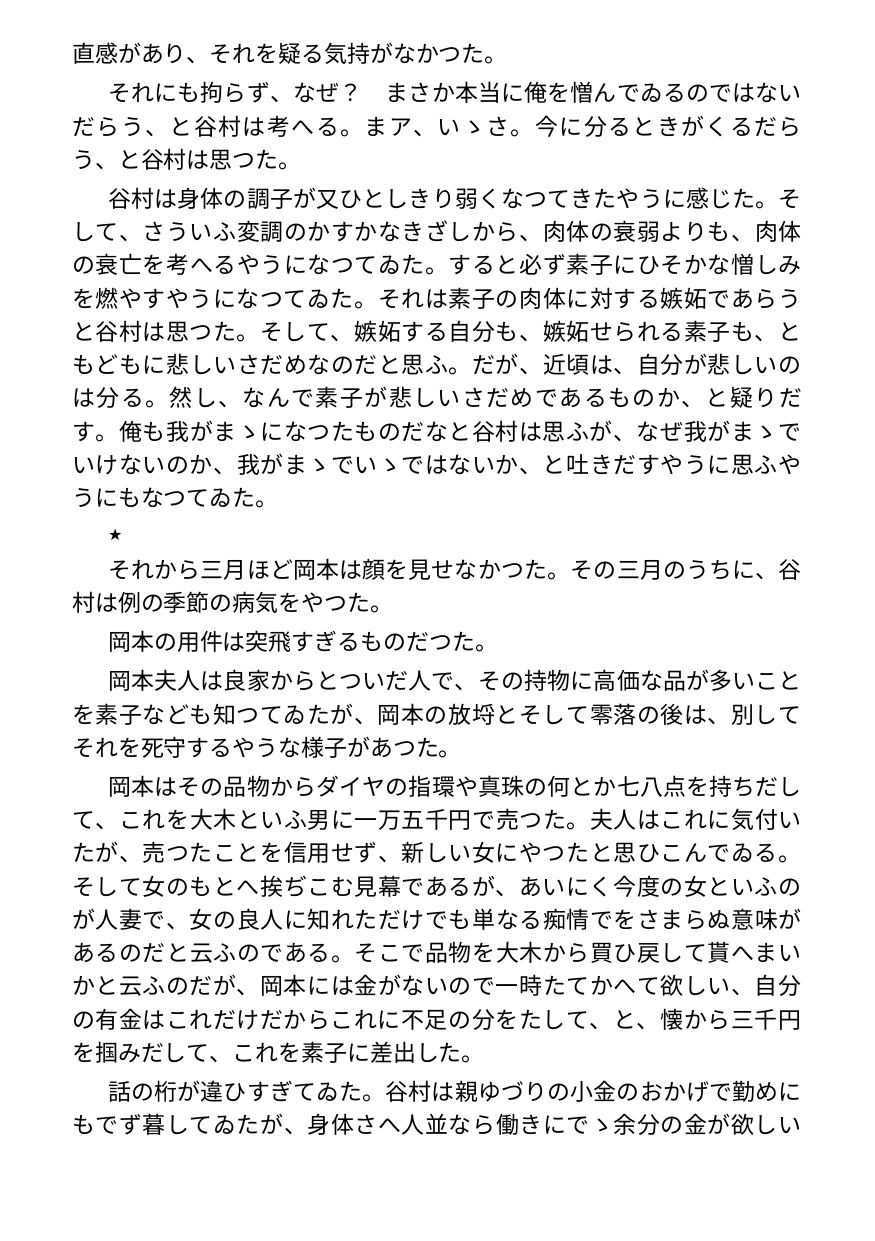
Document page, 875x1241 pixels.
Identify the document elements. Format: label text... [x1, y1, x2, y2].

text ★ [72, 519, 802, 546]
text それにも拘らず、なぜ？ まさか本当に俺を憎んでゐるのではないだらう、と谷村は考へる。まア、いゝさ。今に分るときがくるだらう、と谷村は思つた。 [72, 75, 802, 175]
text 話の桁が違ひすぎてゐた。谷村は親ゆづりの小金のおかげで勤めにもでず暮してゐたが、身体さへ人並なら働きにでゝ余分の金が欲しい [72, 1074, 802, 1140]
text それから三月ほど岡本は顔を見せなかつた。その三月のうちに、谷村は例の季節の病気をやつた。 [72, 552, 802, 618]
text 直感があり、それを疑る気持がなかつた。 [72, 36, 802, 69]
text 岡本の用件は突飛すぎるものだつた。 [72, 624, 802, 657]
text 岡本はその品物からダイヤの指環や真珠の何とか七八点を持ちだして、これを大木といふ男に一万五千円で売つた。夫人はこれに気付いたが、売つたことを信用せず、新しい女にやつたと思ひこんでゐる。そして女のもとへ挨ぢこむ見幕であるが、あいにく今度の女といふのが人妻で、女の良人に知れただけでも単なる痴情でをさまらぬ意味があるのだと云ふのである。そこで品物を大木から買ひ戻して貰へまいかと云ふのだが、岡本には金がないので一時たてかへて欲しい、自分の有金はこれだけだからこれに不足の分をたして、と、懐から三千円を掴みだして、これを素子に差出した。 [72, 769, 802, 1068]
text 谷村は身体の調子が又ひとしきり弱くなつてきたやうに感じた。そして、さういふ変調のかすかなきざしから、肉体の衰弱よりも、肉体の衰亡を考へるやうになつてゐた。すると必ず素子にひそかな憎しみを燃やすやうになつてゐた。それは素子の肉体に対する嫉妬であらうと谷村は思つた。そして、嫉妬する自分も、嫉妬せられる素子も、ともどもに悲しいさだめなのだと思ふ。だが、近頃は、自分が悲しいのは分る。然し、なんで素子が悲しいさだめであるものか、と疑りだす。俺も我がまゝになつたものだなと谷村は思ふが、なぜ我がまゝでいけないのか、我がまゝでいゝではないか、と吐きだすやうに思ふやうにもなつてゐた。 [72, 181, 802, 513]
text 岡本夫人は良家からとついだ人で、その持物に高価な品が多いことを素子なども知つてゐたが、岡本の放埒とそして零落の後は、別してそれを死守するやうな様子があつた。 [72, 663, 802, 763]
